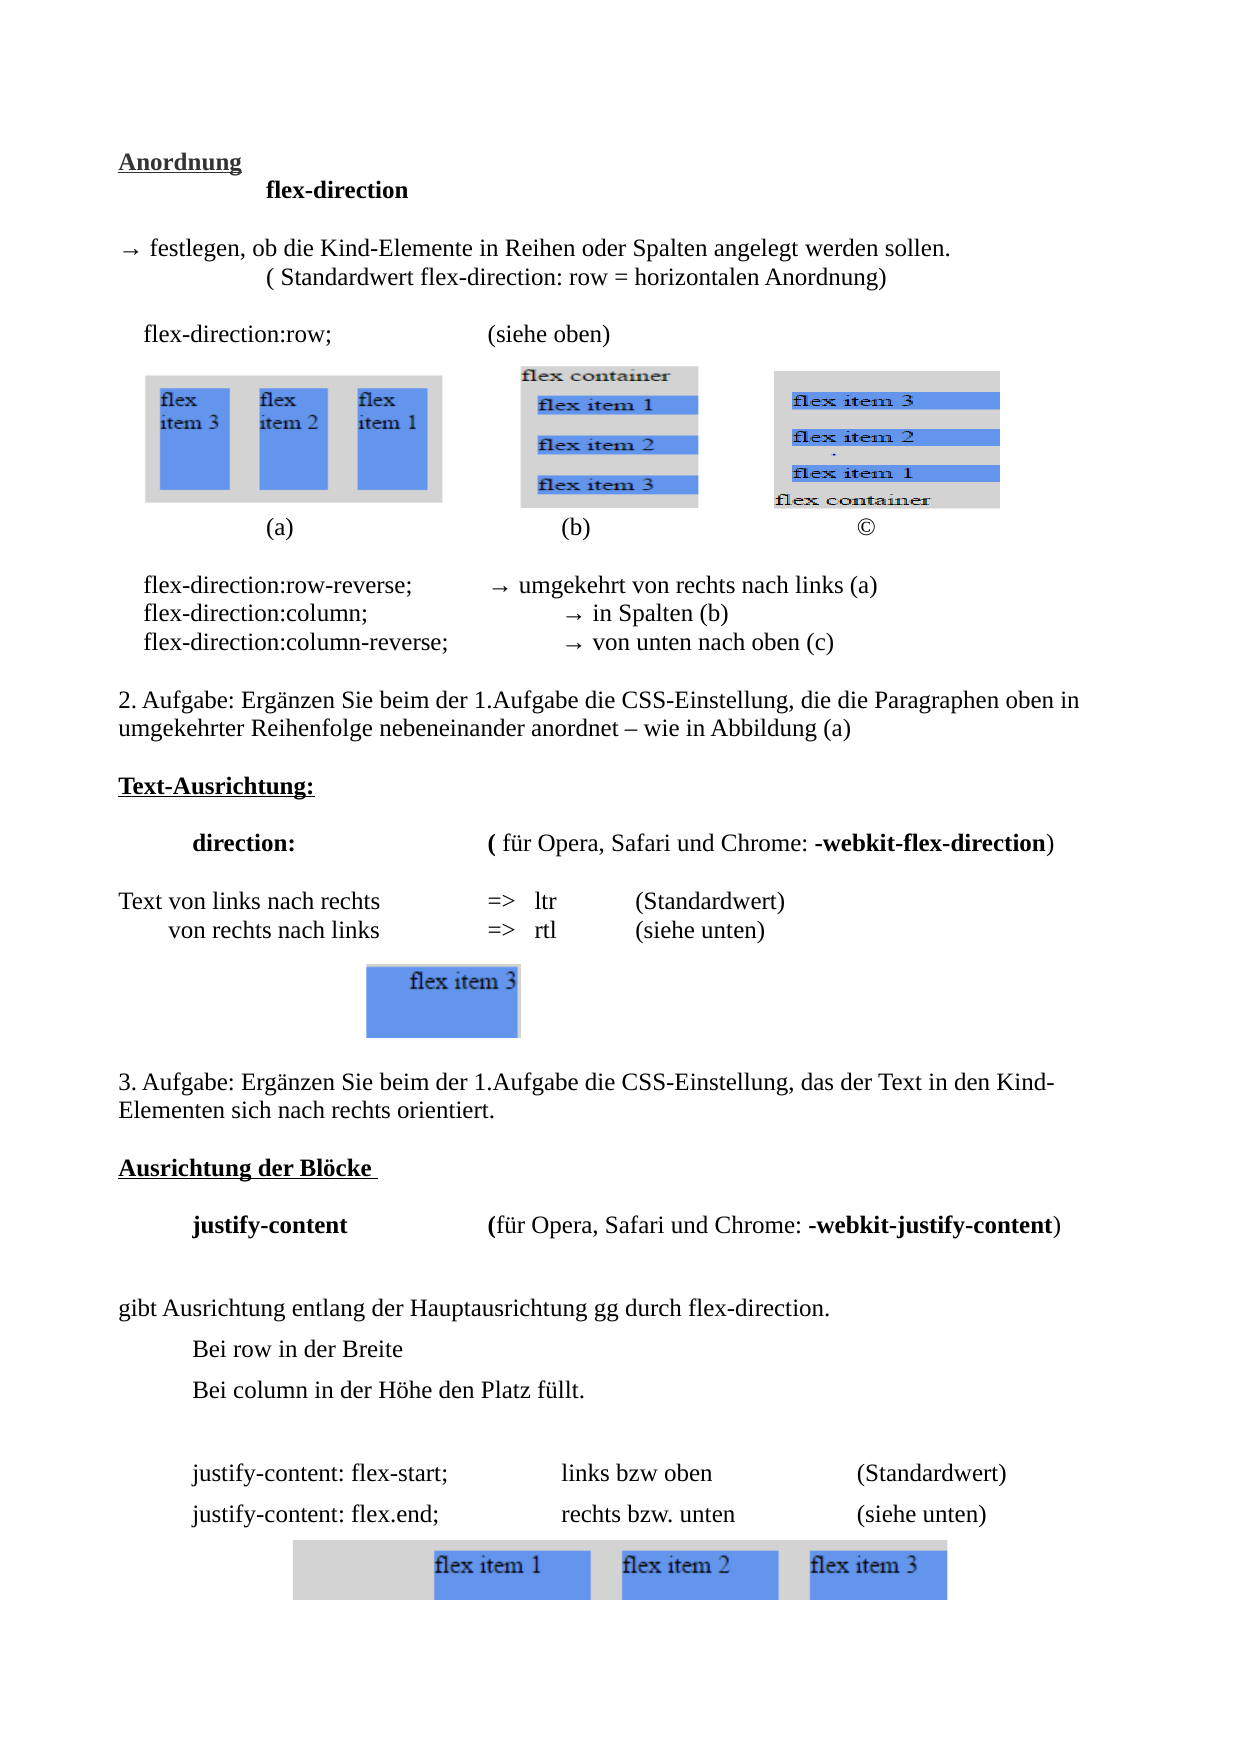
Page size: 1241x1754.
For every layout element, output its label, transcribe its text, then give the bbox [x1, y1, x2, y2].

text flex-direction:row; (siehe oben) [118, 319, 1122, 348]
picture [773, 371, 1000, 509]
text flex-direction [118, 176, 1122, 204]
text flex-direction:column; → in Spalten (b) [118, 598, 1122, 627]
text justify-content: flex.end; rechts bzw. unten (siehe unten) [118, 1499, 1122, 1528]
picture [292, 1540, 948, 1600]
picture [517, 361, 699, 508]
text Text von links nach rechts => ltr (Standardwert) [118, 886, 1122, 915]
text flex-direction:row-reverse; → umgekehrt von rechts nach links (a) [118, 570, 1122, 598]
text justify-content: flex-start; links bzw oben (Standardwert) [118, 1458, 1122, 1487]
text 2. Aufgabe: Ergänzen Sie beim der 1.Aufgabe die CSS-Einstellung, die die Paragraphen oben in umgekehrter Reihenfolge nebeneinander anordnet – wie in Abbildung (a) [118, 685, 1122, 742]
text von rechts nach links => rtl (siehe unten) [118, 915, 1122, 943]
text Ausrichtung der Blöcke [118, 1153, 1122, 1182]
text justify-content (für Opera, Safari und Chrome: -webkit-justify-content) [118, 1210, 1122, 1239]
text Bei row in der Breite [118, 1334, 1122, 1363]
text Anordnung [118, 147, 1122, 176]
text (a) (b) © [118, 348, 1122, 541]
picture [366, 964, 521, 1038]
text ( Standardwert flex-direction: row = horizontalen Anordnung) [118, 262, 1122, 291]
text direction: ( für Opera, Safari und Chrome: -webkit-flex-direction) [118, 828, 1122, 857]
text 3. Aufgabe: Ergänzen Sie beim der 1.Aufgabe die CSS-Einstellung, das der Text in den Kind-Elementen sich nach rechts orientiert. [118, 1067, 1122, 1124]
text flex-direction:column-reverse; → von unten nach oben (c) [118, 627, 1122, 656]
text gibt Ausrichtung entlang der Hauptausrichtung gg durch flex-direction. [118, 1293, 1122, 1322]
text Text-Ausrichtung: [118, 771, 1122, 800]
text → festlegen, ob die Kind-Elemente in Reihen oder Spalten angelegt werden sollen. [118, 233, 1122, 262]
picture [135, 368, 453, 513]
text Bei column in der Höhe den Platz füllt. [118, 1375, 1122, 1404]
